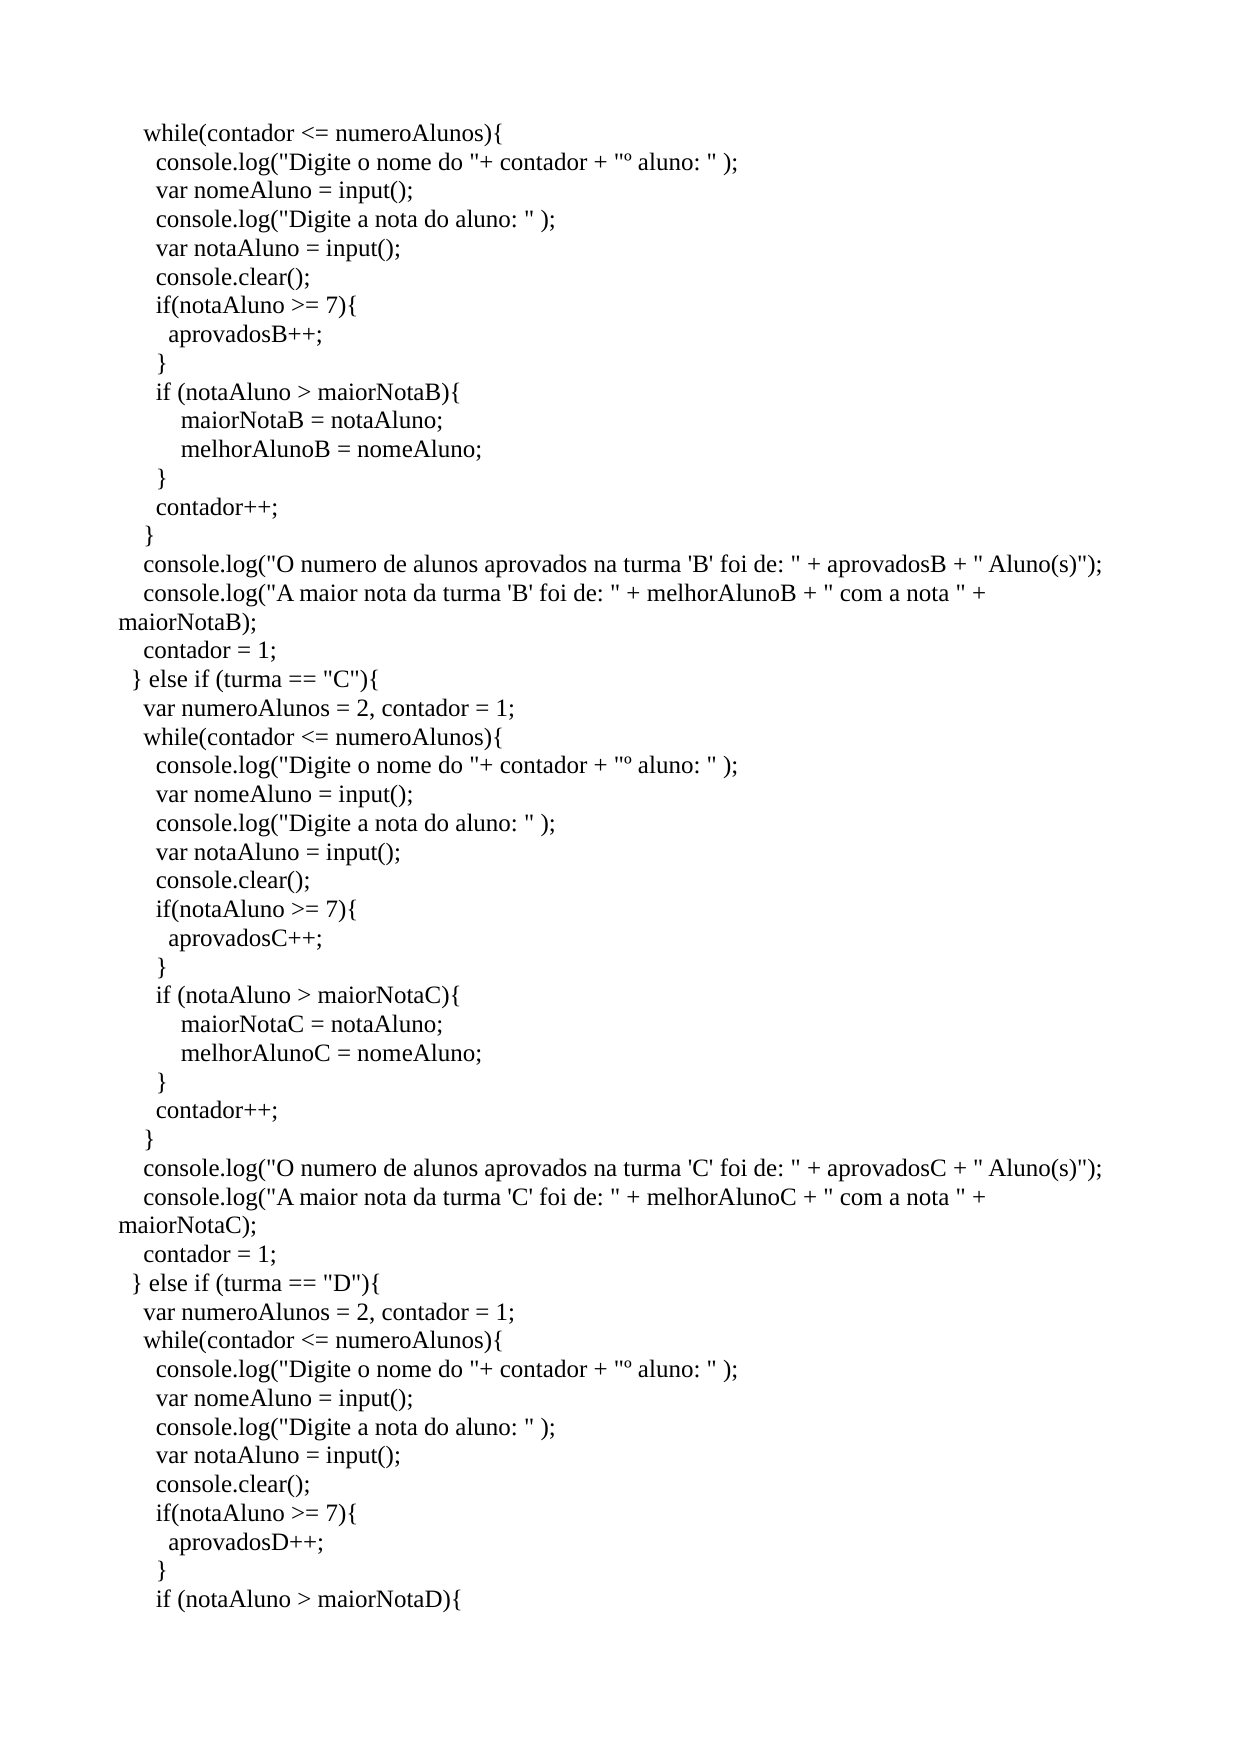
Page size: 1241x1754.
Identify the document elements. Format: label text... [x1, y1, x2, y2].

text console.log("Digite a nota do aluno: " ); [118, 808, 1122, 837]
text if (notaAluno > maiorNotaC){ [118, 981, 1122, 1009]
text contador++; [118, 1096, 1122, 1124]
text console.log("A maior nota da turma 'C' foi de: " + melhorAlunoC + " com a nota " + maiorNotaC); [118, 1182, 1122, 1239]
text } [118, 1067, 1122, 1096]
text maiorNotaC = notaAluno; [118, 1009, 1122, 1038]
text melhorAlunoB = nomeAluno; [118, 434, 1122, 463]
text var numeroAlunos = 2, contador = 1; [118, 1297, 1122, 1326]
text melhorAlunoC = nomeAluno; [118, 1038, 1122, 1067]
text console.clear(); [118, 1469, 1122, 1498]
text } [118, 1124, 1122, 1153]
text var notaAluno = input(); [118, 233, 1122, 262]
text console.clear(); [118, 866, 1122, 894]
text } else if (turma == "D"){ [118, 1268, 1122, 1297]
text console.log("Digite o nome do "+ contador + "º aluno: " ); [118, 147, 1122, 176]
text } [118, 521, 1122, 549]
text } else if (turma == "C"){ [118, 664, 1122, 693]
text while(contador <= numeroAlunos){ [118, 722, 1122, 751]
text var nomeAluno = input(); [118, 779, 1122, 808]
text console.log("Digite a nota do aluno: " ); [118, 204, 1122, 233]
text var numeroAlunos = 2, contador = 1; [118, 693, 1122, 722]
text console.log("O numero de alunos aprovados na turma 'C' foi de: " + aprovadosC + " Aluno(s)"); [118, 1153, 1122, 1182]
text if (notaAluno > maiorNotaD){ [118, 1584, 1122, 1613]
text contador = 1; [118, 636, 1122, 664]
text } [118, 1556, 1122, 1584]
text if(notaAluno >= 7){ [118, 1498, 1122, 1527]
text console.log("Digite a nota do aluno: " ); [118, 1412, 1122, 1441]
text } [118, 463, 1122, 492]
text var nomeAluno = input(); [118, 176, 1122, 204]
text aprovadosD++; [118, 1527, 1122, 1556]
text while(contador <= numeroAlunos){ [118, 1326, 1122, 1354]
text console.log("A maior nota da turma 'B' foi de: " + melhorAlunoB + " com a nota " + maiorNotaB); [118, 578, 1122, 636]
text if (notaAluno > maiorNotaB){ [118, 377, 1122, 406]
text while(contador <= numeroAlunos){ [118, 118, 1122, 147]
text contador = 1; [118, 1239, 1122, 1268]
text if(notaAluno >= 7){ [118, 291, 1122, 319]
text contador++; [118, 492, 1122, 521]
text } [118, 348, 1122, 377]
text console.clear(); [118, 262, 1122, 291]
text } [118, 952, 1122, 981]
text var notaAluno = input(); [118, 1441, 1122, 1469]
text maiorNotaB = notaAluno; [118, 406, 1122, 434]
text console.log("Digite o nome do "+ contador + "º aluno: " ); [118, 1354, 1122, 1383]
text console.log("O numero de alunos aprovados na turma 'B' foi de: " + aprovadosB + " Aluno(s)"); [118, 549, 1122, 578]
text aprovadosC++; [118, 923, 1122, 952]
text if(notaAluno >= 7){ [118, 894, 1122, 923]
text var notaAluno = input(); [118, 837, 1122, 866]
text aprovadosB++; [118, 319, 1122, 348]
text console.log("Digite o nome do "+ contador + "º aluno: " ); [118, 751, 1122, 779]
text var nomeAluno = input(); [118, 1383, 1122, 1412]
